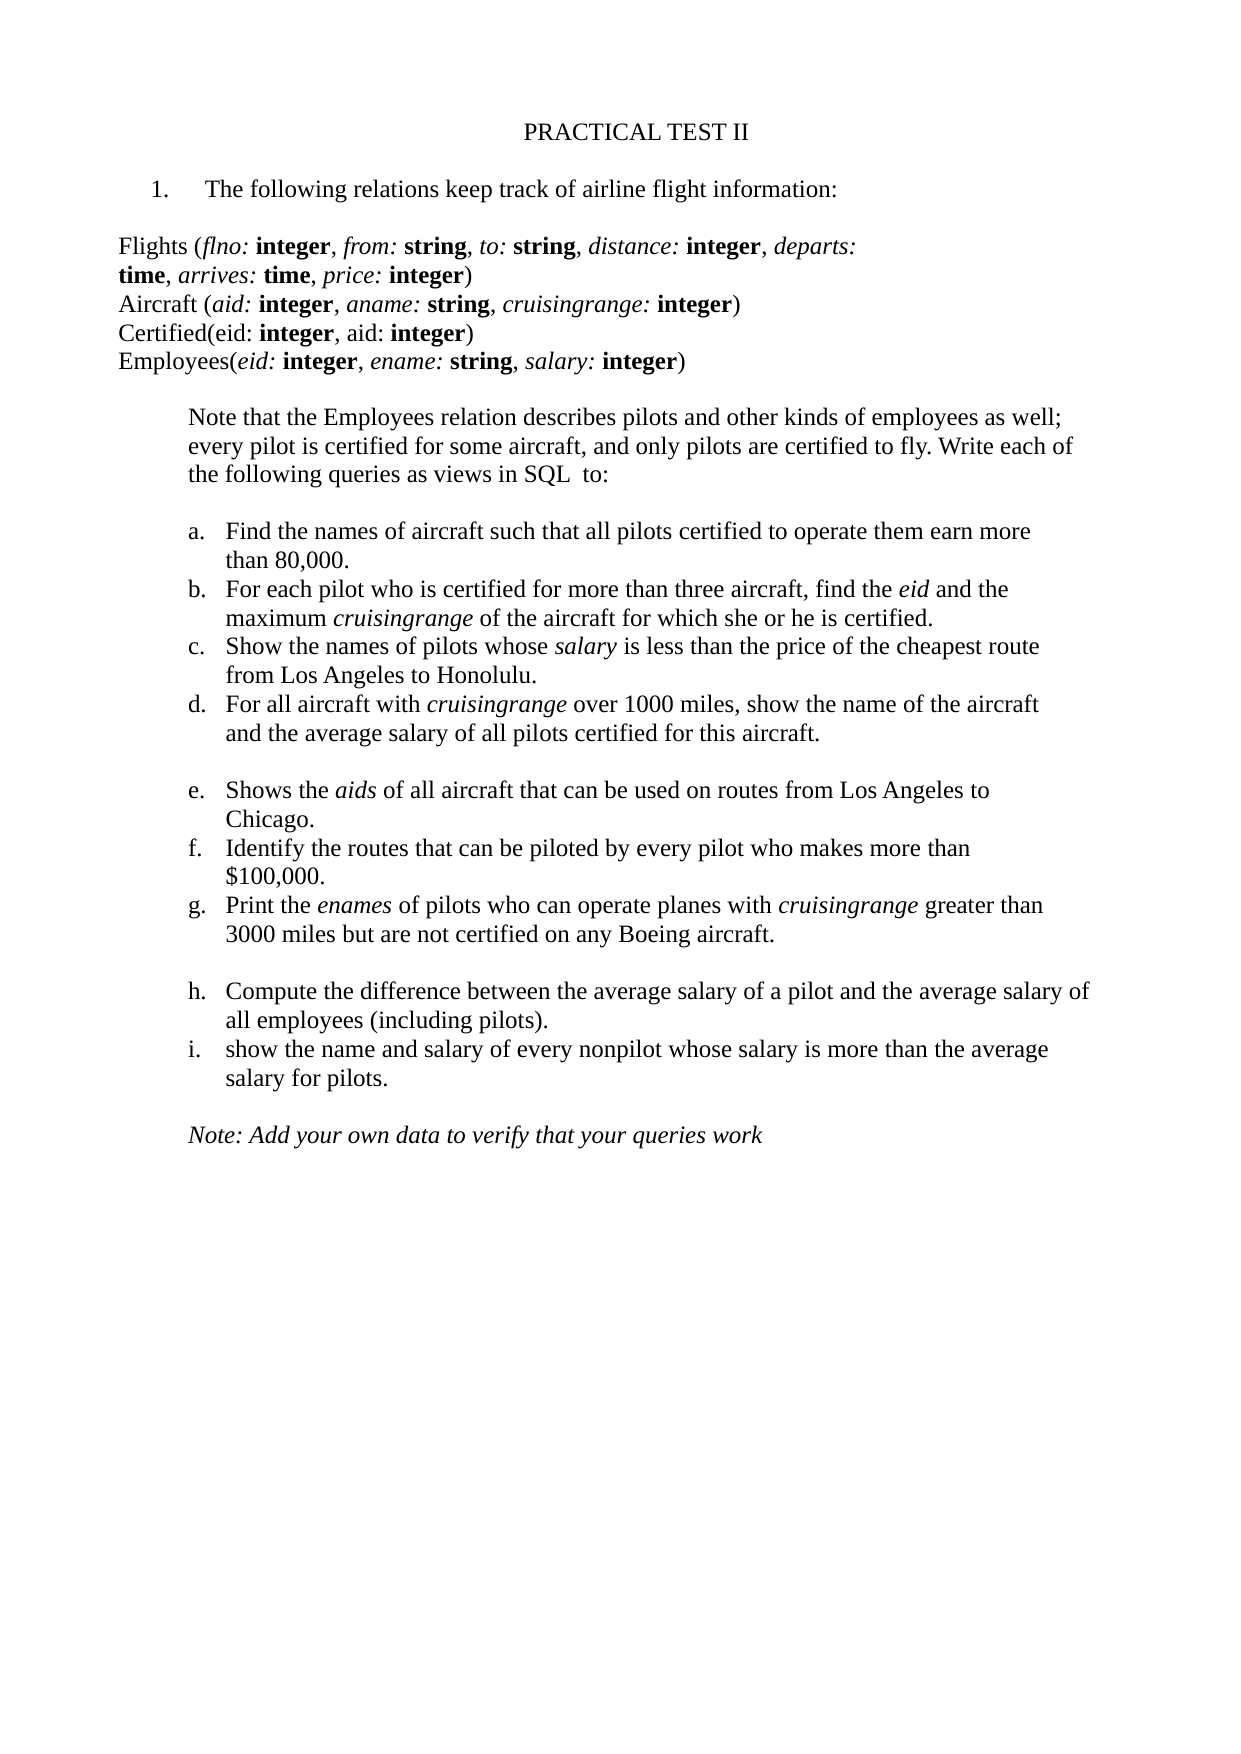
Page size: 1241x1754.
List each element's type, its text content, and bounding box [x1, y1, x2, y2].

text Employees(eid: integer, ename: string, salary: integer) [118, 346, 1122, 375]
list Shows the aids of all aircraft that can be used on routes from Los Angeles to Chicago. [188, 775, 1064, 833]
text time, arrives: time, price: integer) [118, 260, 1122, 289]
list Note: Add your own data to verify that your queries work [188, 1120, 1054, 1149]
list Print the enames of pilots who can operate planes with cruisingrange greater than 3000 miles but are not certified on any Boeing aircraft. [188, 890, 1088, 948]
list Compute the difference between the average salary of a pilot and the average salary of all employees (including pilots). [188, 976, 1091, 1034]
list For all aircraft with cruisingrange over 1000 miles, show the name of the aircraft and the average salary of all pilots certified for this aircraft. [188, 689, 1042, 746]
list The following relations keep track of airline flight information: [150, 175, 1122, 203]
list PRACTICAL TEST II [150, 118, 1122, 146]
list For each pilot who is certified for more than three aircraft, find the eid and the maximum cruisingrange of the aircraft for which she or he is certified. [188, 574, 1102, 631]
text Aircraft (aid: integer, aname: string, cruisingrange: integer) [118, 289, 1122, 318]
list Find the names of aircraft such that all pilots certified to operate them earn more than 80,000. [188, 516, 1066, 574]
text Certified(eid: integer, aid: integer) [118, 318, 1122, 346]
list show the name and salary of every nonpilot whose salary is more than the average salary for pilots. [188, 1034, 1054, 1091]
list Identify the routes that can be piloted by every pilot who makes more than [188, 833, 1122, 861]
list Show the names of pilots whose salary is less than the price of the cheapest route from Los Angeles to Honolulu. [188, 631, 1064, 689]
text $100,000. [225, 861, 1122, 890]
text Flights (flno: integer, from: string, to: string, distance: integer, departs: [118, 231, 1122, 260]
text Note that the Employees relation describes pilots and other kinds of employees as well; every pilot is certified for some aircraft, and only pilots are certified to fly. Write each of the following queries as views in SQL to: [188, 403, 1074, 488]
